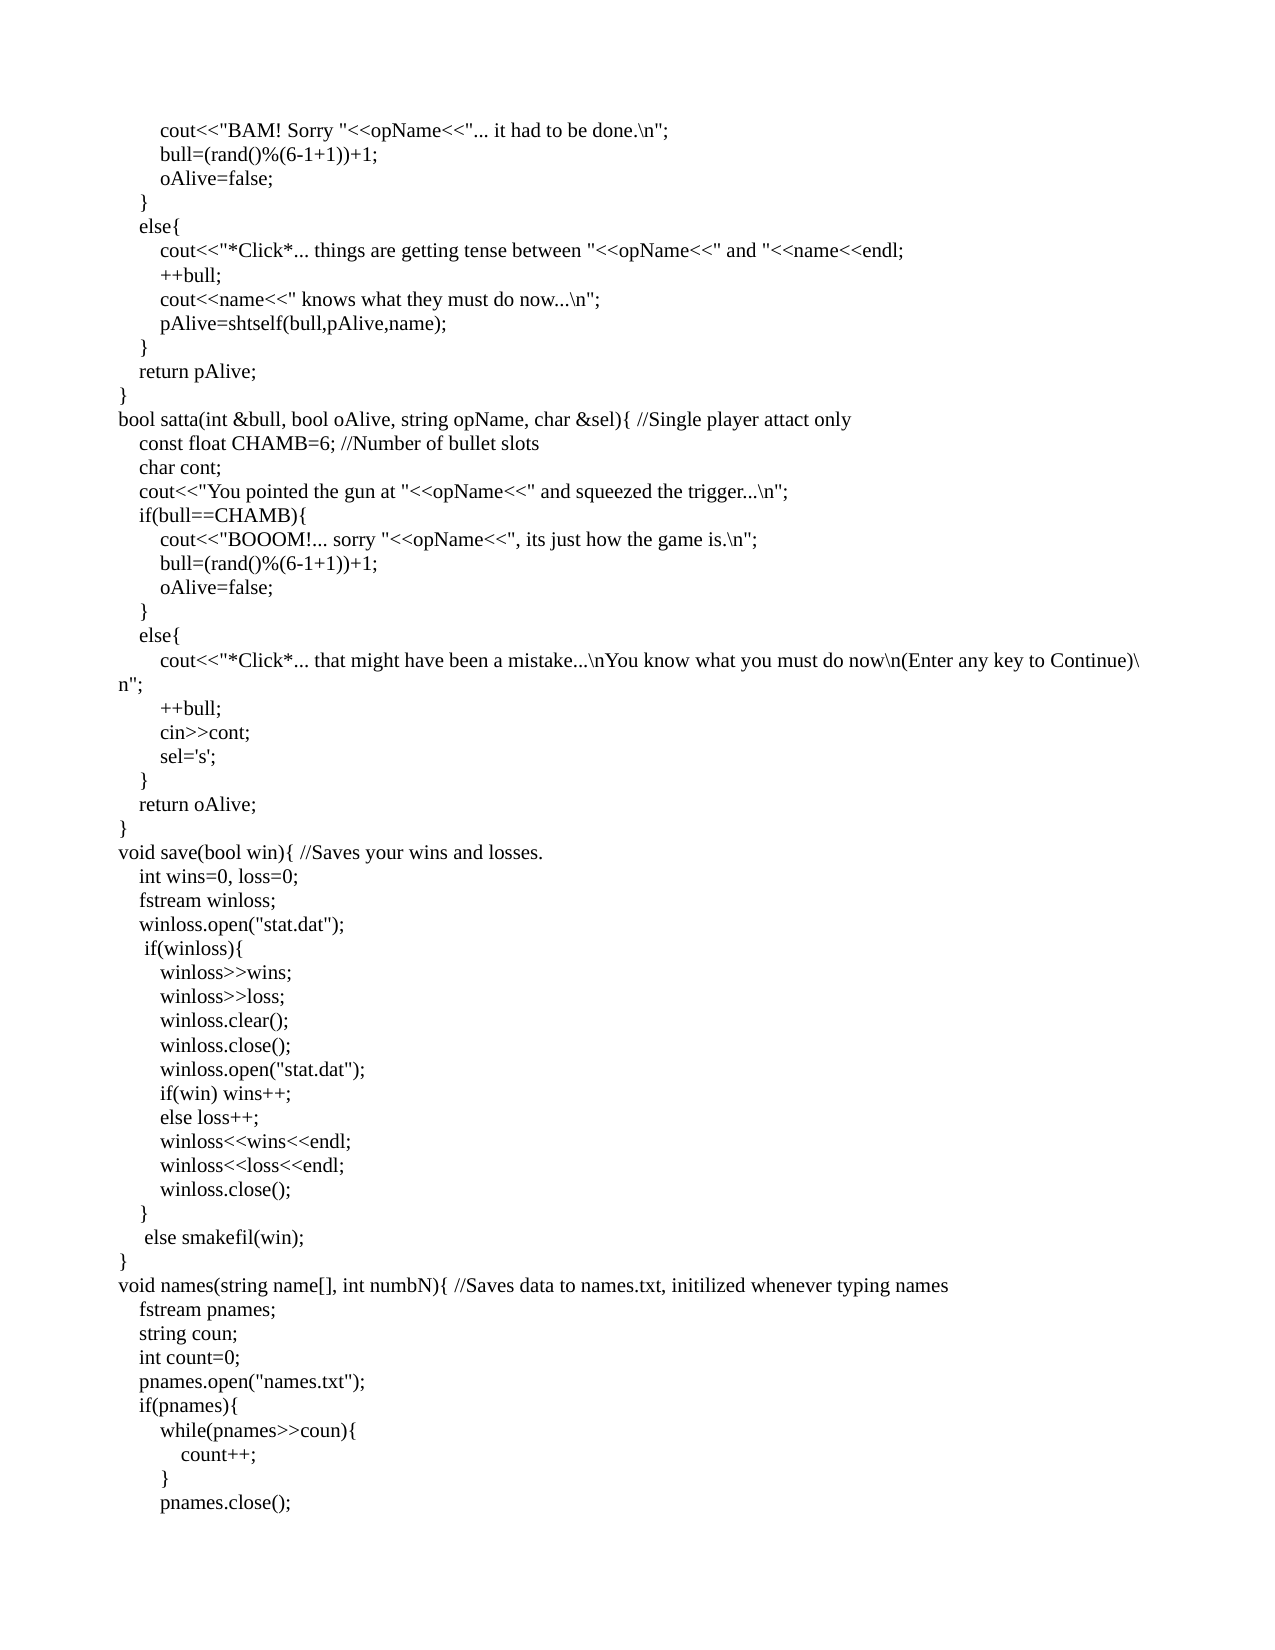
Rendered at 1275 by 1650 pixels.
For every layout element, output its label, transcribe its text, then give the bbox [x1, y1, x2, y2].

text string coun; [118, 1321, 1157, 1345]
text winloss<<wins<<endl; [118, 1129, 1157, 1153]
text } [118, 816, 1157, 840]
text } [118, 599, 1157, 623]
text const float CHAMB=6; //Number of bullet slots [118, 431, 1157, 455]
text else{ [118, 214, 1157, 238]
text winloss.clear(); [118, 1008, 1157, 1032]
text oAlive=false; [118, 166, 1157, 190]
text pnames.open("names.txt"); [118, 1369, 1157, 1393]
text pnames.close(); [118, 1490, 1157, 1514]
text winloss.open("stat.dat"); [118, 912, 1157, 936]
text } [118, 383, 1157, 407]
text winloss.close(); [118, 1177, 1157, 1201]
text winloss.open("stat.dat"); [118, 1057, 1157, 1081]
text else smakefil(win); [118, 1225, 1157, 1249]
text int wins=0, loss=0; [118, 864, 1157, 888]
text else loss++; [118, 1105, 1157, 1129]
text if(win) wins++; [118, 1081, 1157, 1105]
text winloss.close(); [118, 1032, 1157, 1057]
text fstream winloss; [118, 888, 1157, 912]
text } [118, 335, 1157, 359]
text bull=(rand()%(6-1+1))+1; [118, 551, 1157, 575]
text } [118, 768, 1157, 792]
text } [118, 190, 1157, 214]
text ++bull; [118, 262, 1157, 287]
text oAlive=false; [118, 575, 1157, 599]
text if(winloss){ [118, 936, 1157, 960]
text } [118, 1249, 1157, 1273]
text void names(string name[], int numbN){ //Saves data to names.txt, initilized whenever typing names [118, 1273, 1157, 1297]
text cout<<"You pointed the gun at "<<opName<<" and squeezed the trigger...\n"; [118, 479, 1157, 503]
text while(pnames>>coun){ [118, 1417, 1157, 1442]
text pAlive=shtself(bull,pAlive,name); [118, 311, 1157, 335]
text fstream pnames; [118, 1297, 1157, 1321]
text winloss>>loss; [118, 984, 1157, 1008]
text sel='s'; [118, 744, 1157, 768]
text winloss<<loss<<endl; [118, 1153, 1157, 1177]
text } [118, 1466, 1157, 1490]
text int count=0; [118, 1345, 1157, 1369]
text cout<<"BAM! Sorry "<<opName<<"... it had to be done.\n"; [118, 118, 1157, 142]
text cout<<"BOOOM!... sorry "<<opName<<", its just how the game is.\n"; [118, 527, 1157, 551]
text return pAlive; [118, 359, 1157, 383]
text count++; [118, 1442, 1157, 1466]
text if(bull==CHAMB){ [118, 503, 1157, 527]
text } [118, 1201, 1157, 1225]
text cout<<"*Click*... that might have been a mistake...\nYou know what you must do now\n(Enter any key to Continue)\n"; [118, 647, 1157, 696]
text ++bull; [118, 696, 1157, 720]
text bool satta(int &bull, bool oAlive, string opName, char &sel){ //Single player attact only [118, 407, 1157, 431]
text void save(bool win){ //Saves your wins and losses. [118, 840, 1157, 864]
text cout<<"*Click*... things are getting tense between "<<opName<<" and "<<name<<endl; [118, 238, 1157, 262]
text cout<<name<<" knows what they must do now...\n"; [118, 287, 1157, 311]
text cin>>cont; [118, 720, 1157, 744]
text else{ [118, 623, 1157, 647]
text return oAlive; [118, 792, 1157, 816]
text char cont; [118, 455, 1157, 479]
text bull=(rand()%(6-1+1))+1; [118, 142, 1157, 166]
text winloss>>wins; [118, 960, 1157, 984]
text if(pnames){ [118, 1393, 1157, 1417]
